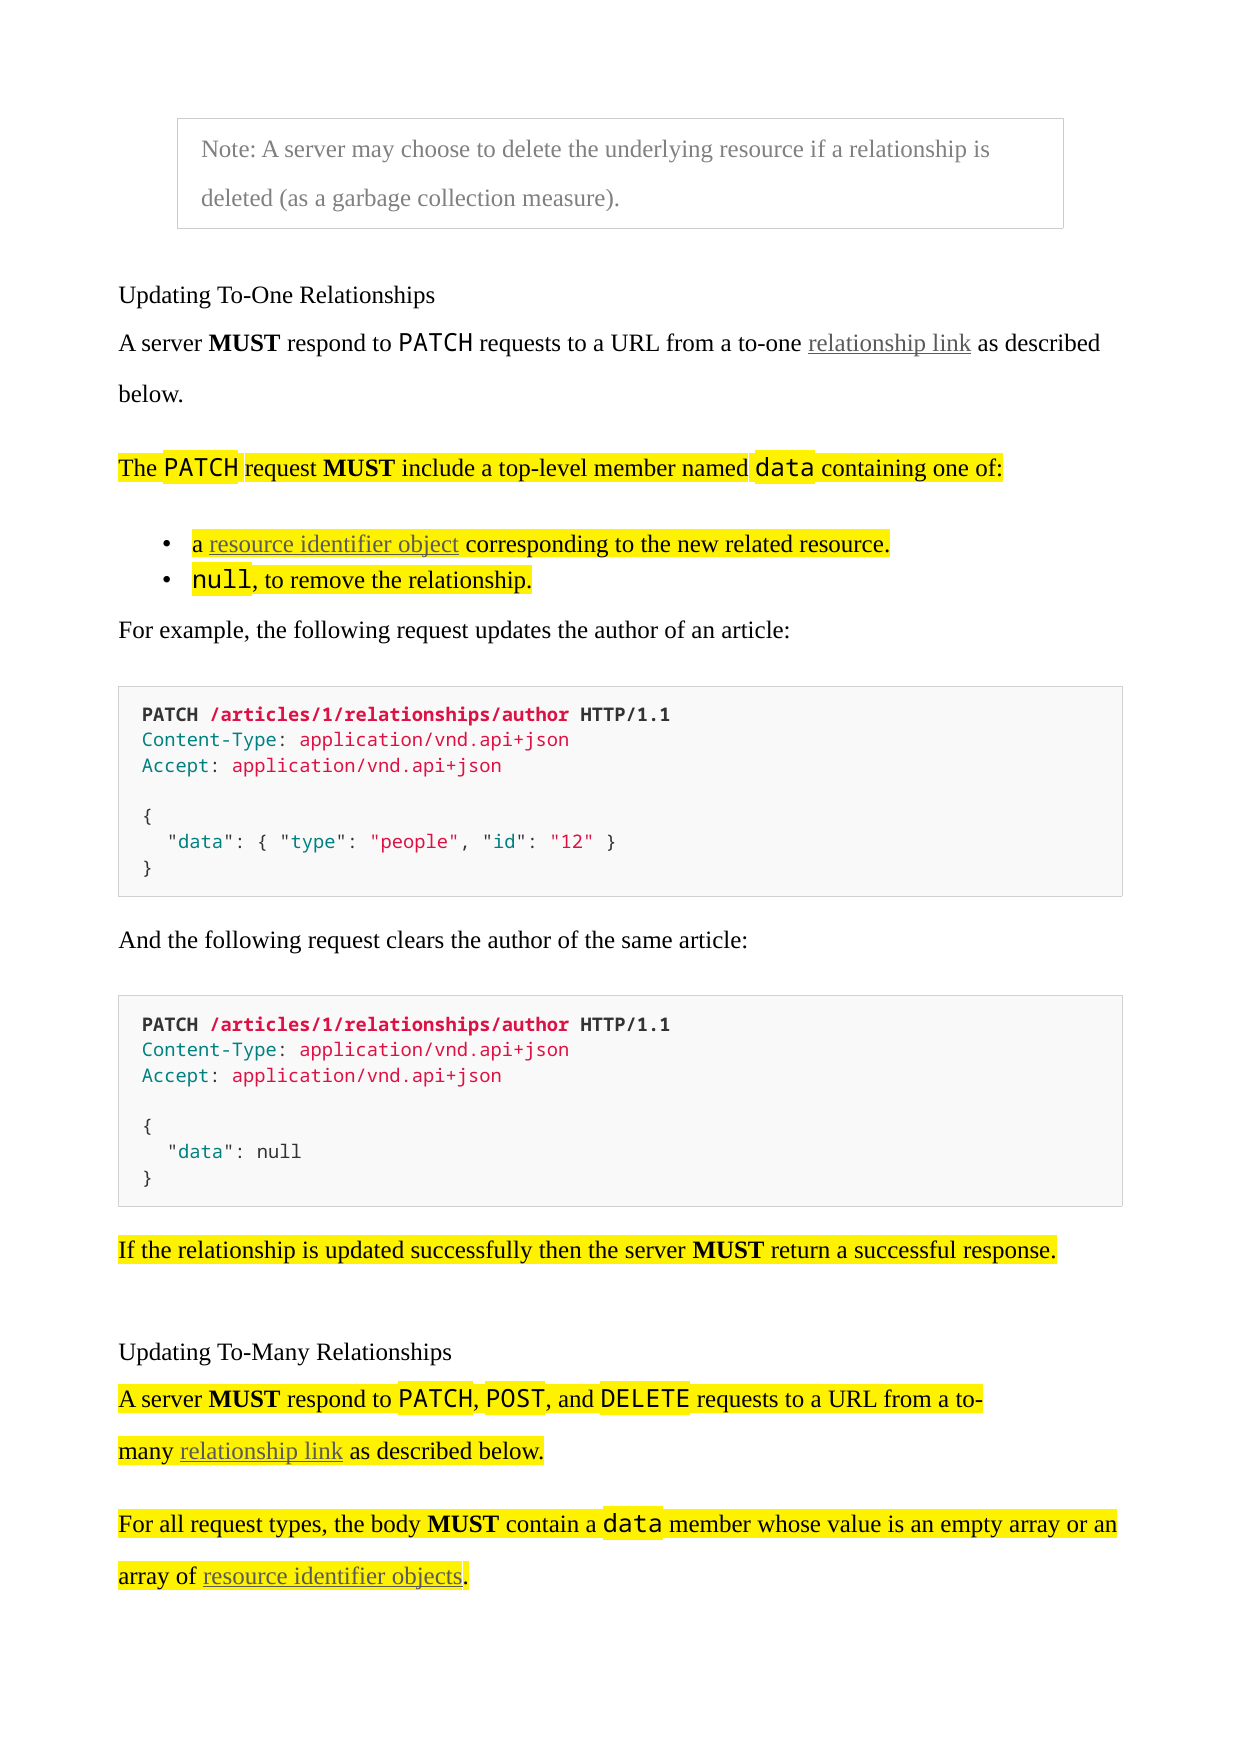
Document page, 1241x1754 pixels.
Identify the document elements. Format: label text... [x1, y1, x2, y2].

text If the relationship is updated successfully then the server MUST return a successful response. [118, 1235, 1122, 1264]
text Content-Type: application/vnd.api+json [119, 711, 1122, 737]
text Accept: application/vnd.api+json [119, 1046, 1122, 1072]
text } [119, 839, 1122, 896]
list a resource identifier object corresponding to the new related resource. [162, 529, 1122, 557]
text A server MUST respond to PATCH requests to a URL from a to-one relationship link as described below. [118, 324, 1122, 408]
text For example, the following request updates the author of an article: [118, 616, 1122, 644]
text Content-Type: application/vnd.api+json [119, 1021, 1122, 1046]
text PATCH /articles/1/relationships/author HTTP/1.1 [119, 687, 1122, 711]
text "data": { "type": "people", "id": "12" } [119, 813, 1122, 839]
text And the following request clears the author of the same article: [118, 925, 1122, 954]
subtitle Updating To-Many Relationships [118, 1337, 1122, 1365]
text { [119, 1097, 1122, 1122]
text The PATCH request MUST include a top-level member named data containing one of: [118, 449, 1122, 484]
text "data": null [119, 1122, 1122, 1149]
text } [119, 1149, 1122, 1206]
text For all request types, the body MUST contain a data member whose value is an empty array or an array of resource identifier objects. [118, 1506, 1122, 1590]
subtitle Updating To-One Relationships [118, 280, 1122, 309]
text { [119, 787, 1122, 813]
list null, to remove the relationship. [162, 562, 1122, 596]
text PATCH /articles/1/relationships/author HTTP/1.1 [119, 996, 1122, 1021]
text A server MUST respond to PATCH, POST, and DELETE requests to a URL from a to-many relationship link as described below. [118, 1381, 1122, 1465]
text Accept: application/vnd.api+json [119, 737, 1122, 762]
text Note: A server may choose to delete the underlying resource if a relationship is deleted (as a garbage collection measure). [178, 119, 1063, 228]
